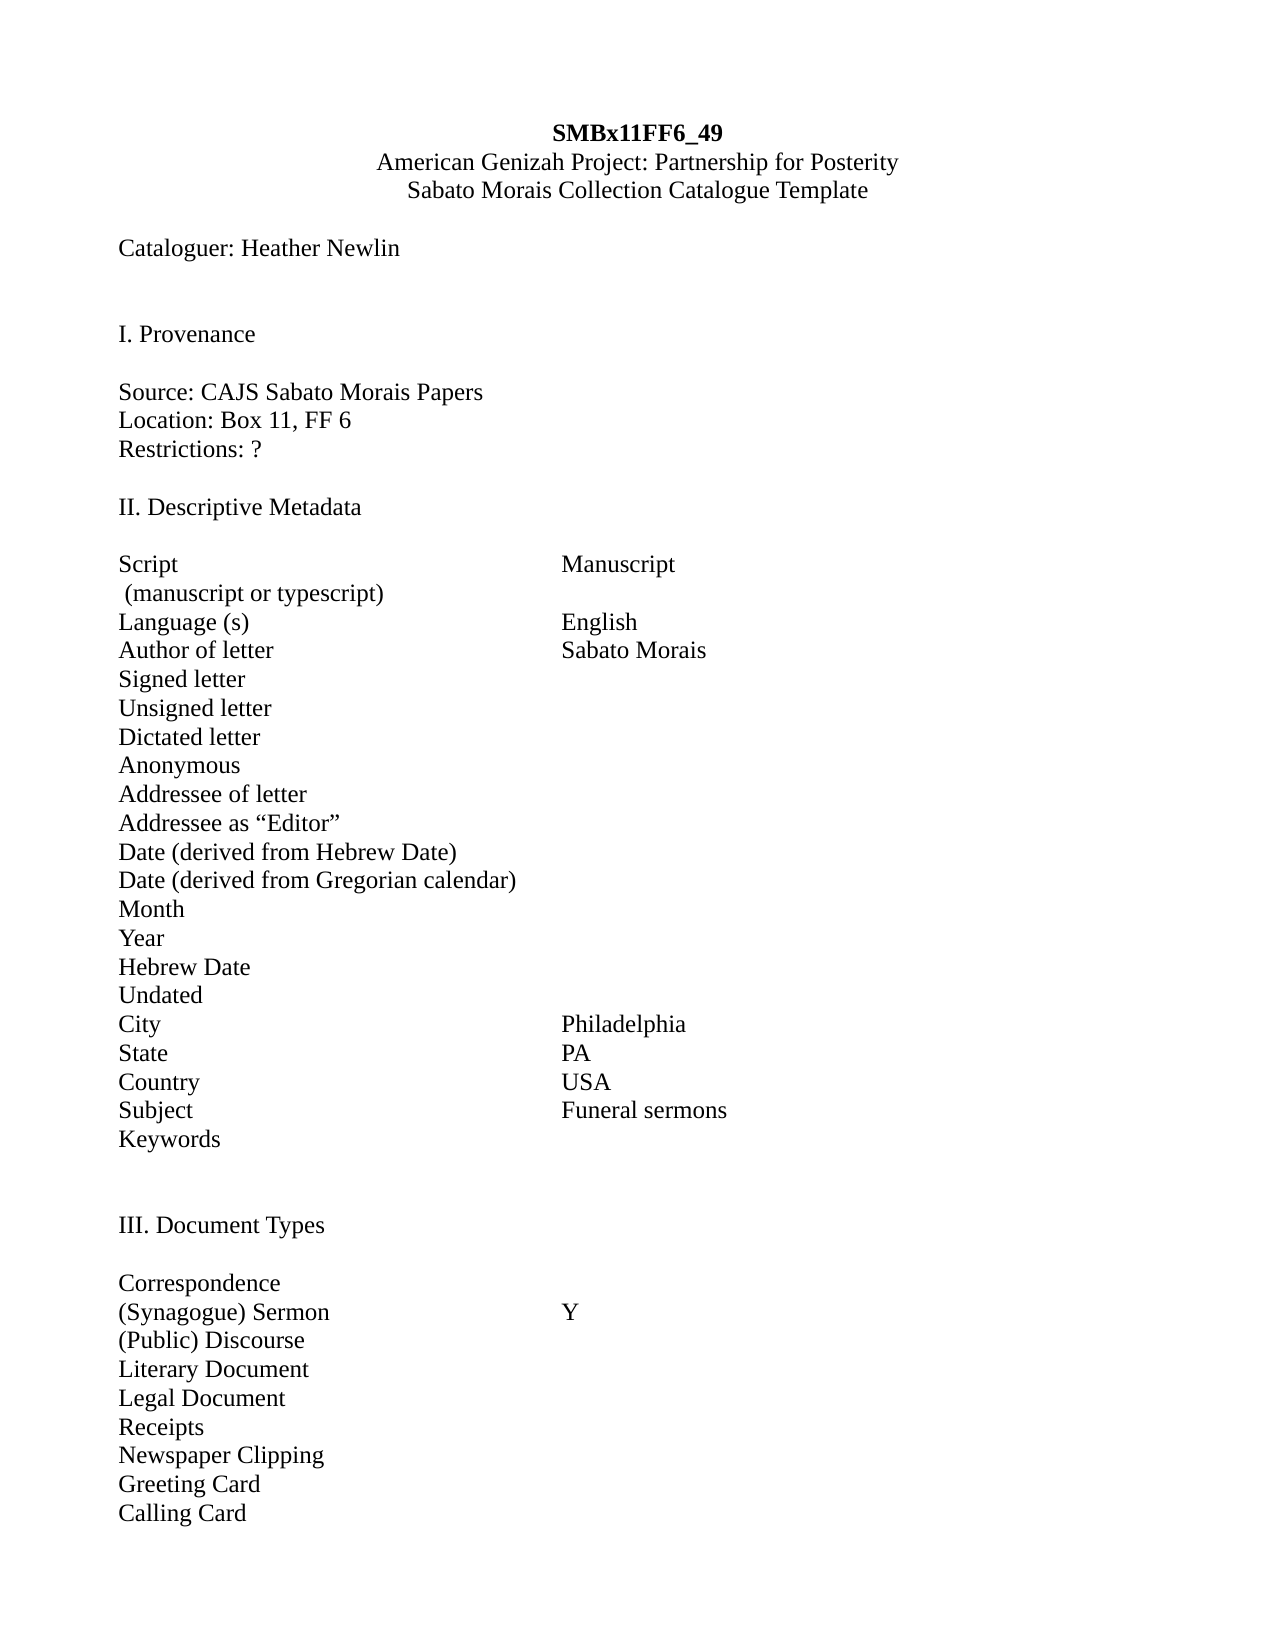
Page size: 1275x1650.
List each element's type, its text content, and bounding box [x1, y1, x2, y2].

text Legal Document [118, 1383, 1157, 1412]
text Sabato Morais Collection Catalogue Template [118, 176, 1157, 204]
text Literary Document [118, 1354, 1157, 1383]
text (Public) Discourse [118, 1326, 1157, 1354]
text SMBx11FF6_49 [118, 118, 1157, 147]
text Addressee as “Editor” [118, 808, 1157, 837]
text Cataloguer: Heather Newlin [118, 233, 1157, 262]
text Language (s) English [118, 607, 1157, 636]
text Location: Box 11, FF 6 [118, 406, 1157, 434]
text (Synagogue) Sermon Y [118, 1297, 1157, 1326]
text Country USA [118, 1067, 1157, 1096]
text Signed letter [118, 664, 1157, 693]
text Newspaper Clipping [118, 1441, 1157, 1469]
text Dictated letter [118, 722, 1157, 751]
text Correspondence [118, 1268, 1157, 1297]
text Date (derived from Hebrew Date) [118, 837, 1157, 866]
text Receipts [118, 1412, 1157, 1441]
text Month [118, 894, 1157, 923]
text Year [118, 923, 1157, 952]
text Subject Funeral sermons [118, 1096, 1157, 1124]
text Greeting Card [118, 1469, 1157, 1498]
text Author of letter Sabato Morais [118, 636, 1157, 664]
text II. Descriptive Metadata [118, 492, 1157, 521]
text (manuscript or typescript) [118, 578, 1157, 607]
text Date (derived from Gregorian calendar) [118, 866, 1157, 894]
text Undated [118, 981, 1157, 1009]
text III. Document Types [118, 1211, 1157, 1239]
text American Genizah Project: Partnership for Posterity [118, 147, 1157, 176]
text Addressee of letter [118, 779, 1157, 808]
text Script Manuscript [118, 549, 1157, 578]
text State PA [118, 1038, 1157, 1067]
text Keywords [118, 1124, 1157, 1153]
text Anonymous [118, 751, 1157, 779]
text Unsigned letter [118, 693, 1157, 722]
text Hebrew Date [118, 952, 1157, 981]
text City Philadelphia [118, 1009, 1157, 1038]
text Calling Card [118, 1498, 1157, 1527]
text Source: CAJS Sabato Morais Papers [118, 377, 1157, 406]
text I. Provenance [118, 319, 1157, 348]
text Restrictions: ? [118, 434, 1157, 463]
